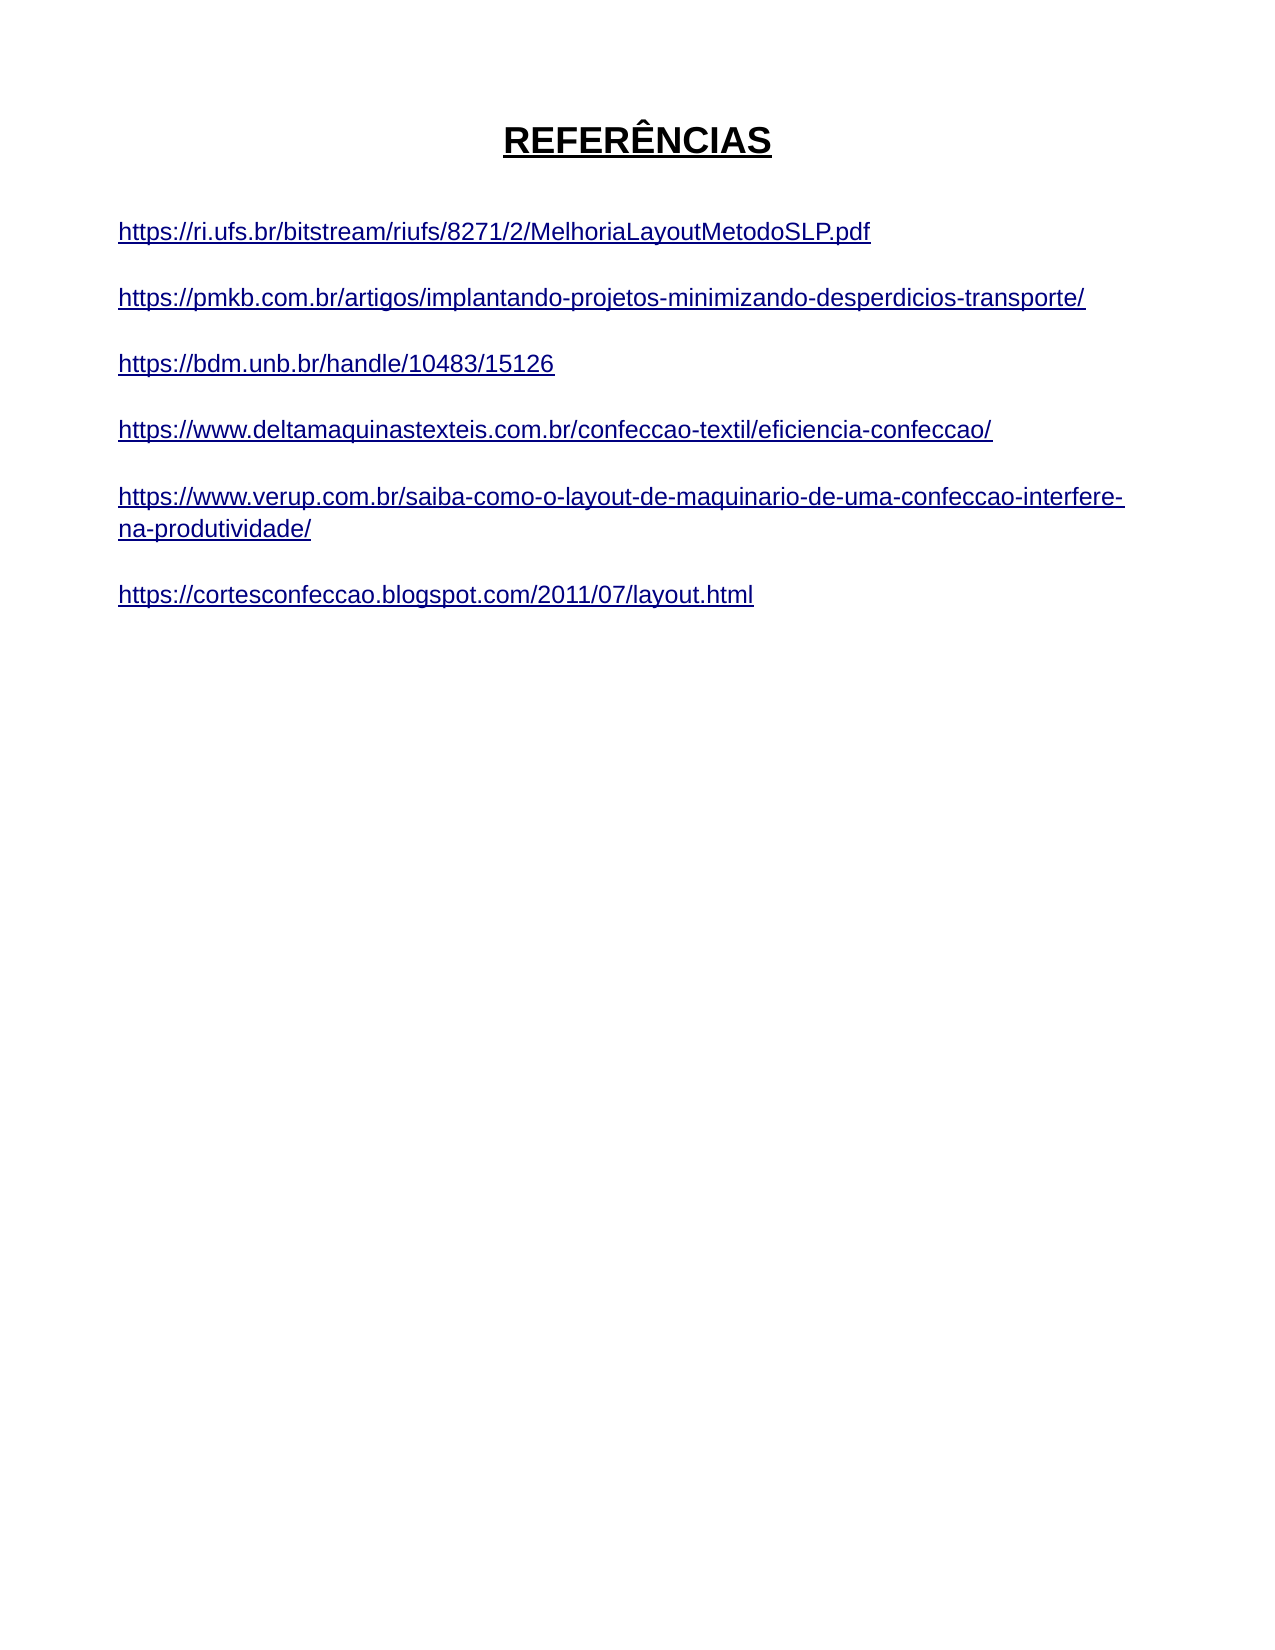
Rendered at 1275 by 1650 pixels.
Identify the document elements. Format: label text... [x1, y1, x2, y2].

text https://www.verup.com.br/saiba-como-o-layout-de-maquinario-de-uma-confeccao-interfere-na-produtividade/ [118, 481, 1157, 543]
text REFERÊNCIAS [118, 118, 1157, 161]
text https://ri.ufs.br/bitstream/riufs/8271/2/MelhoriaLayoutMetodoSLP.pdf [118, 217, 1157, 246]
text https://pmkb.com.br/artigos/implantando-projetos-minimizando-desperdicios-transporte/ [118, 283, 1157, 312]
text https://cortesconfeccao.blogspot.com/2011/07/layout.html [118, 581, 1157, 609]
text https://www.deltamaquinastexteis.com.br/confeccao-textil/eficiencia-confeccao/ [118, 415, 1157, 444]
text https://bdm.unb.br/handle/10483/15126 [118, 349, 1157, 378]
